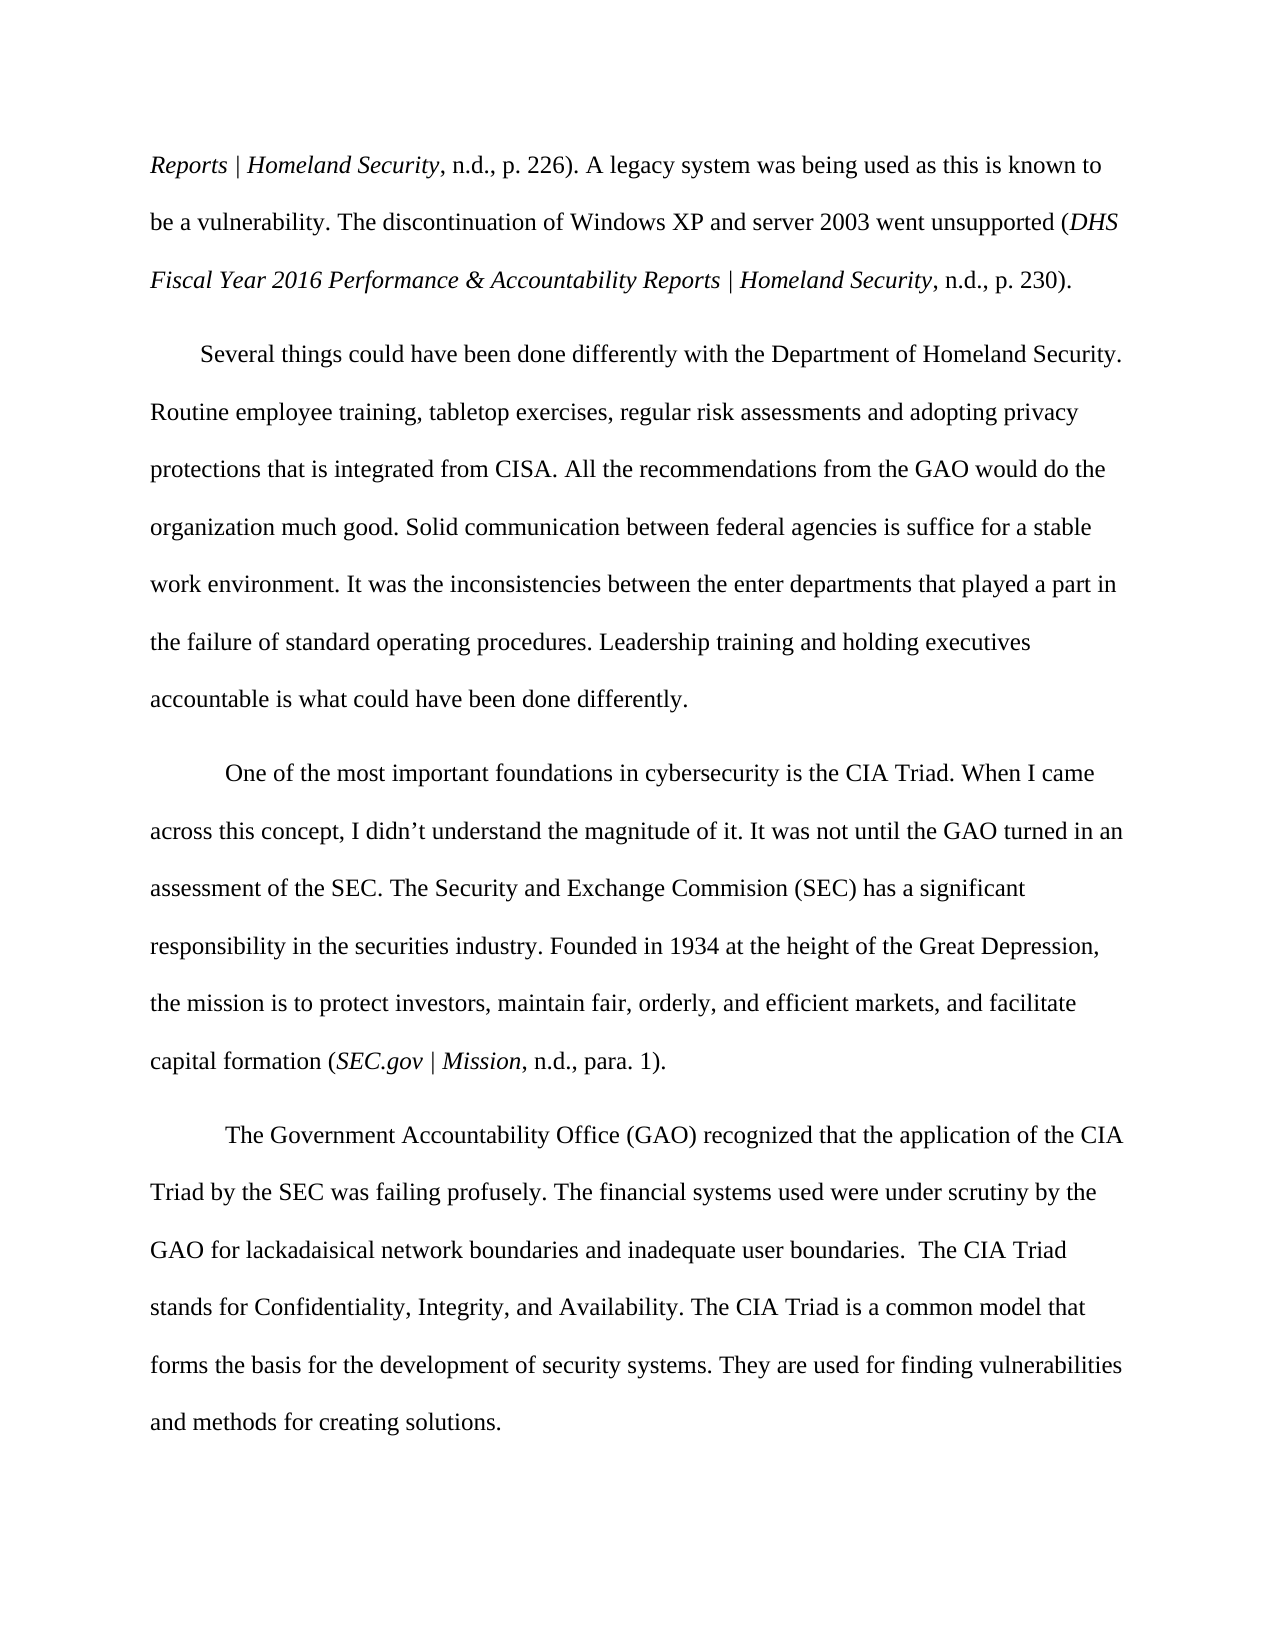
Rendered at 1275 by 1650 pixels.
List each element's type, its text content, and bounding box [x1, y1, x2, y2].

text Several things could have been done differently with the Department of Homeland Security. Routine employee training, tabletop exercises, regular risk assessments and adopting privacy protections that is integrated from CISA. All the recommendations from the GAO would do the organization much good. Solid communication between federal agencies is suffice for a stable work environment. It was the inconsistencies between the enter departments that played a part in the failure of standard operating procedures. Leadership training and holding executives accountable is what could have been done differently. [150, 339, 1125, 713]
text Reports | Homeland Security, n.d., p. 226). A legacy system was being used as this is known to be a vulnerability. The discontinuation of Windows XP and server 2003 went unsupported (DHS Fiscal Year 2016 Performance & Accountability Reports | Homeland Security, n.d., p. 230). [150, 150, 1125, 294]
text One of the most important foundations in cybersecurity is the CIA Triad. When I came across this concept, I didn’t understand the magnitude of it. It was not until the GAO turned in an assessment of the SEC. The Security and Exchange Commision (SEC) has a significant responsibility in the securities industry. Founded in 1934 at the height of the Great Depression, the mission is to protect investors, maintain fair, orderly, and efficient markets, and facilitate capital formation (SEC.gov | Mission, n.d., para. 1). [150, 758, 1125, 1074]
text The Government Accountability Office (GAO) recognized that the application of the CIA Triad by the SEC was failing profusely. The financial systems used were under scrutiny by the GAO for lackadaisical network boundaries and inadequate user boundaries. The CIA Triad stands for Confidentiality, Integrity, and Availability. The CIA Triad is a common model that forms the basis for the development of security systems. They are used for finding vulnerabilities and methods for creating solutions. [150, 1120, 1125, 1436]
